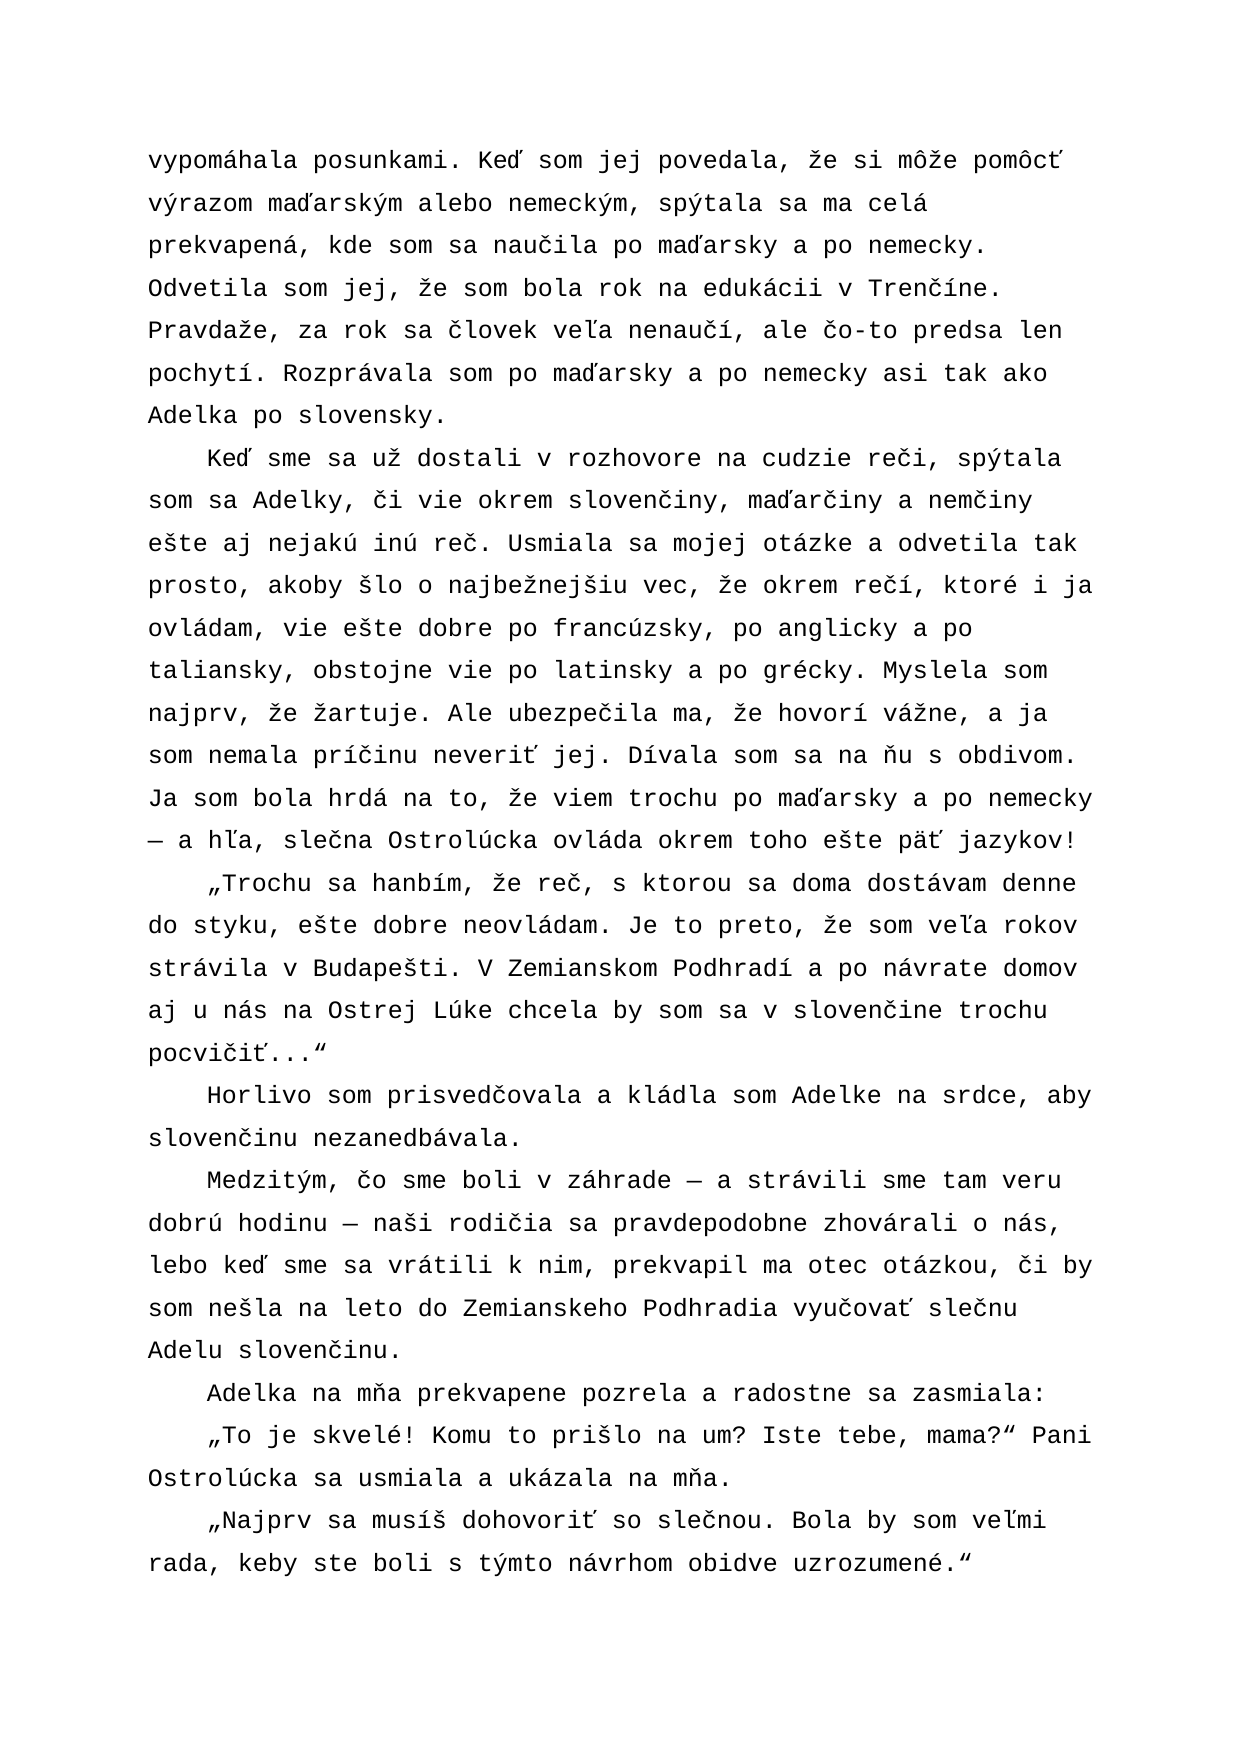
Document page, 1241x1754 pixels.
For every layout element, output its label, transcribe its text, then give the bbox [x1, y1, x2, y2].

text „Najprv sa musíš dohovoriť so slečnou. Bola by som veľmi rada, keby ste boli s týmto návrhom obidve uzrozumené.“ [148, 1508, 1093, 1578]
text „To je skvelé! Komu to prišlo na um? Iste tebe, mama?“ Pani Ostrolúcka sa usmiala a ukázala na mňa. [148, 1423, 1093, 1493]
text Adelka na mňa prekvapene pozrela a radostne sa zasmiala: [148, 1380, 1093, 1408]
text Keď sme sa už dostali v rozhovore na cudzie reči, spýtala som sa Adelky, či vie okrem slovenčiny, maďarčiny a nemčiny ešte aj nejakú inú reč. Usmiala sa mojej otázke a odvetila tak prosto, akoby šlo o najbežnejšiu vec, že okrem rečí, ktoré i ja ovládam, vie ešte dobre po francúzsky, po anglicky a po taliansky, obstojne vie po latinsky a po grécky. Myslela som najprv, že žartuje. Ale ubezpečila ma, že hovorí vážne, a ja som nemala príčinu neveriť jej. Dívala som sa na ňu s obdivom. Ja som bola hrdá na to, že viem trochu po maďarsky a po nemecky — a hľa, slečna Ostrolúcka ovláda okrem toho ešte päť jazykov! [148, 445, 1093, 856]
text vypomáhala posunkami. Keď som jej povedala, že si môže pomôcť výrazom maďarským alebo nemeckým, spýtala sa ma celá prekvapená, kde som sa naučila po maďarsky a po nemecky. Odvetila som jej, že som bola rok na edukácii v Trenčíne. Pravdaže, za rok sa človek veľa nenaučí, ale čo-to predsa len pochytí. Rozprávala som po maďarsky a po nemecky asi tak ako Adelka po slovensky. [148, 148, 1093, 431]
text Horlivo som prisvedčovala a kládla som Adelke na srdce, aby slovenčinu nezanedbávala. [148, 1083, 1093, 1153]
text „Trochu sa hanbím, že reč, s ktorou sa doma dostávam denne do styku, ešte dobre neovládam. Je to preto, že som veľa rokov strávila v Budapešti. V Zemianskom Podhradí a po návrate domov aj u nás na Ostrej Lúke chcela by som sa v slovenčine trochu pocvičiť...“ [148, 870, 1093, 1068]
text Medzitým, čo sme boli v záhrade — a strávili sme tam veru dobrú hodinu — naši rodičia sa pravdepodobne zhovárali o nás, lebo keď sme sa vrátili k nim, prekvapil ma otec otázkou, či by som nešla na leto do Zemianskeho Podhradia vyučovať slečnu Adelu slovenčinu. [148, 1168, 1093, 1366]
